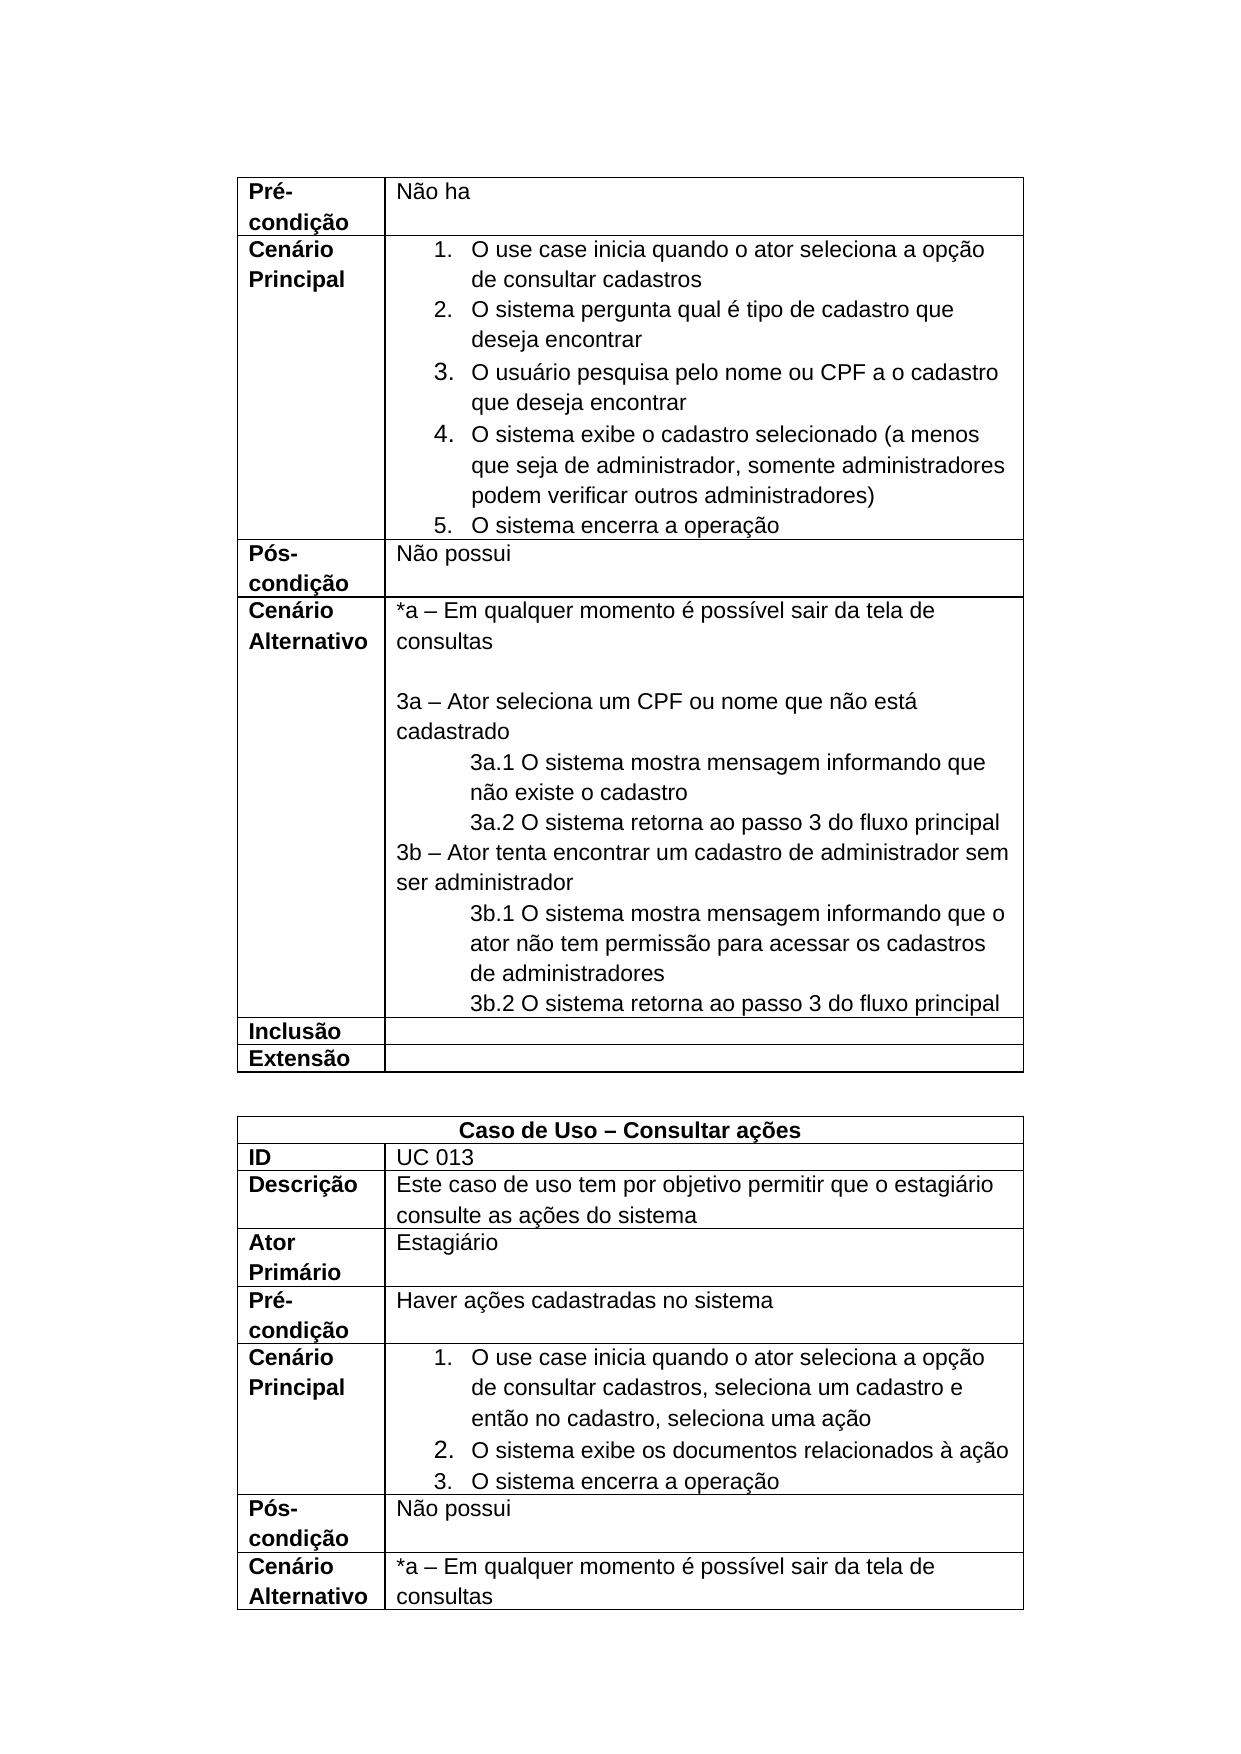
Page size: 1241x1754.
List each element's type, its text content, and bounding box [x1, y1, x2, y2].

table_cell Estagiário [386, 1229, 1023, 1286]
table_cell O use case inicia quando o ator seleciona a opção de consultar cadastros, seleciona um cadastro e então no cadastro, seleciona uma ação O sistema exibe os documentos relacionados à ação O sistema encerra a operação [386, 1344, 1023, 1494]
table_cell Pré-condição [238, 1287, 384, 1343]
table_cell Pós-condição [238, 540, 384, 596]
table_cell Pré-condição [238, 178, 384, 235]
table_cell Cenário Principal [238, 1344, 384, 1494]
table_cell [386, 1018, 1023, 1044]
table_cell [386, 1045, 1023, 1071]
table_cell Cenário Alternativo [238, 1553, 384, 1609]
table_cell Não possui [386, 1495, 1023, 1552]
table_cell Descrição [238, 1171, 384, 1228]
table_cell Extensão [238, 1045, 384, 1071]
table_cell Inclusão [238, 1018, 384, 1044]
table_cell Cenário Alternativo [238, 598, 384, 1017]
table_cell Haver ações cadastradas no sistema [386, 1287, 1023, 1343]
table_cell UC 013 [386, 1144, 1023, 1170]
table_cell Não ha [386, 178, 1023, 235]
table_header Caso de Uso – Consultar ações [238, 1117, 1023, 1143]
table_cell Pós-condição [238, 1495, 384, 1552]
table_cell Ator Primário [238, 1229, 384, 1286]
table_cell Não possui [386, 540, 1023, 596]
table_cell O use case inicia quando o ator seleciona a opção de consultar cadastros O sistema pergunta qual é tipo de cadastro que deseja encontrar O usuário pesquisa pelo nome ou CPF a o cadastro que deseja encontrar O sistema exibe o cadastro selecionado (a menos que seja de administrador, somente administradores podem verificar outros administradores) O sistema encerra a operação [386, 236, 1023, 539]
table_cell *a – Em qualquer momento é possível sair da tela de consultas 3a – Ator seleciona um CPF ou nome que não está cadastrado 3a.1 O sistema mostra mensagem informando que não existe o cadastro 3a.2 O sistema retorna ao passo 3 do fluxo principal 3b – Ator tenta encontrar um cadastro de administrador sem ser administrador 3b.1 O sistema mostra mensagem informando que o ator não tem permissão para acessar os cadastros de administradores 3b.2 O sistema retorna ao passo 3 do fluxo principal [386, 598, 1023, 1017]
table_cell *a – Em qualquer momento é possível sair da tela de consultas [386, 1553, 1023, 1609]
table_cell Este caso de uso tem por objetivo permitir que o estagiário consulte as ações do sistema [386, 1171, 1023, 1228]
table_cell Cenário Principal [238, 236, 384, 539]
table_cell ID [238, 1144, 384, 1170]
